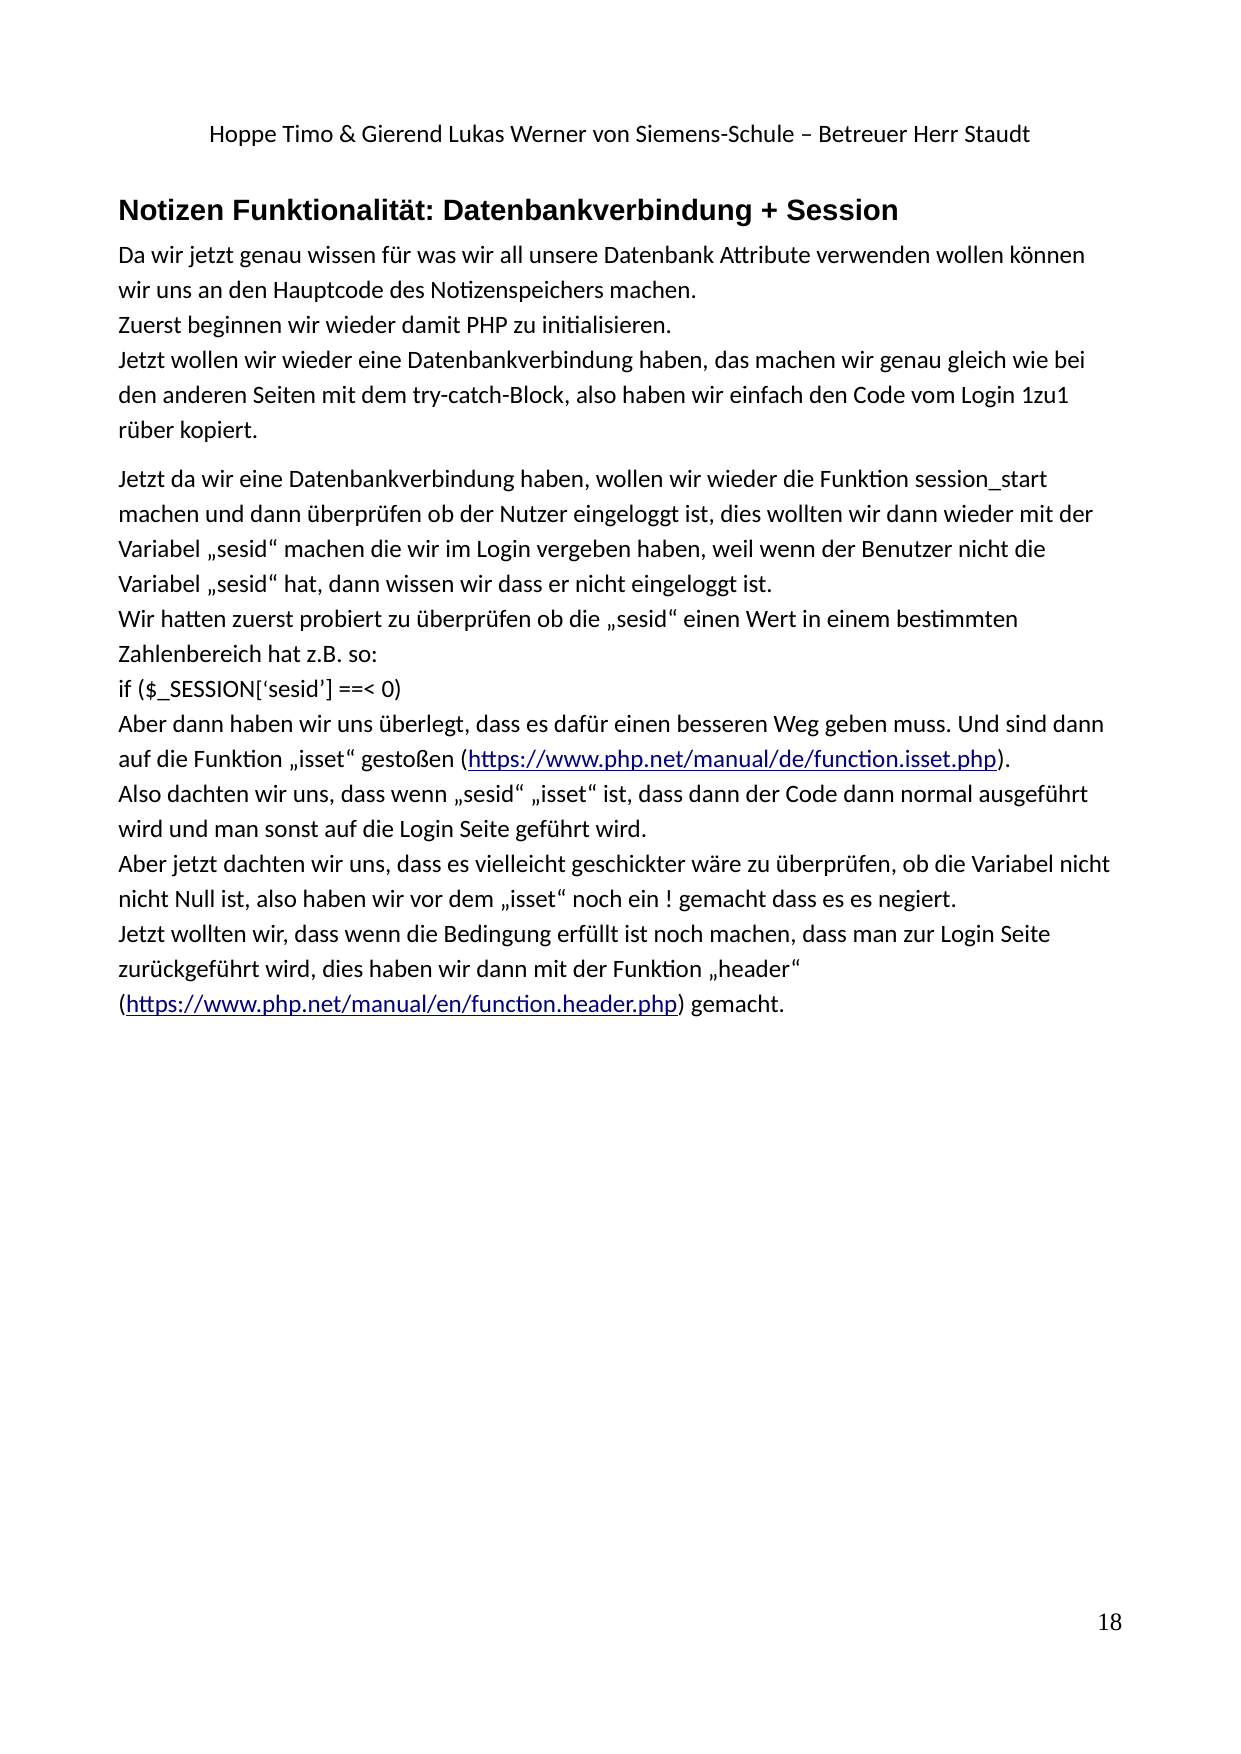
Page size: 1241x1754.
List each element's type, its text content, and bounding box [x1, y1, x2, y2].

subtitle Notizen Funktionalität: Datenbankverbindung + Session [118, 193, 1122, 226]
text Jetzt da wir eine Datenbankverbindung haben, wollen wir wieder die Funktion session_start machen und dann überprüfen ob der Nutzer eingeloggt ist, dies wollten wir dann wieder mit der Variabel „sesid“ machen die wir im Login vergeben haben, weil wenn der Benutzer nicht die Variabel „sesid“ hat, dann wissen wir dass er nicht eingeloggt ist. Wir hatten zuerst probiert zu überprüfen ob die „sesid“ einen Wert in einem bestimmten Zahlenbereich hat z.B. so: if ($_SESSION[‘sesid’] ==< 0) Aber dann haben wir uns überlegt, dass es dafür einen besseren Weg geben muss. Und sind dann auf die Funktion „isset“ gestoßen (https://www.php.net/manual/de/function.isset.php). Also dachten wir uns, dass wenn „sesid“ „isset“ ist, dass dann der Code dann normal ausgeführt wird und man sonst auf die Login Seite geführt wird. Aber jetzt dachten wir uns, dass es vielleicht geschickter wäre zu überprüfen, ob die Variabel nicht nicht Null ist, also haben wir vor dem „isset“ noch ein ! gemacht dass es es negiert. Jetzt wollten wir, dass wenn die Bedingung erfüllt ist noch machen, dass man zur Login Seite zurückgeführt wird, dies haben wir dann mit der Funktion „header“ (https://www.php.net/manual/en/function.header.php) gemacht. [118, 463, 1122, 1019]
text Da wir jetzt genau wissen für was wir all unsere Datenbank Attribute verwenden wollen können wir uns an den Hauptcode des Notizenspeichers machen. Zuerst beginnen wir wieder damit PHP zu initialisieren. Jetzt wollen wir wieder eine Datenbankverbindung haben, das machen wir genau gleich wie bei den anderen Seiten mit dem try-catch-Block, also haben wir einfach den Code vom Login 1zu1 rüber kopiert. [118, 239, 1122, 444]
